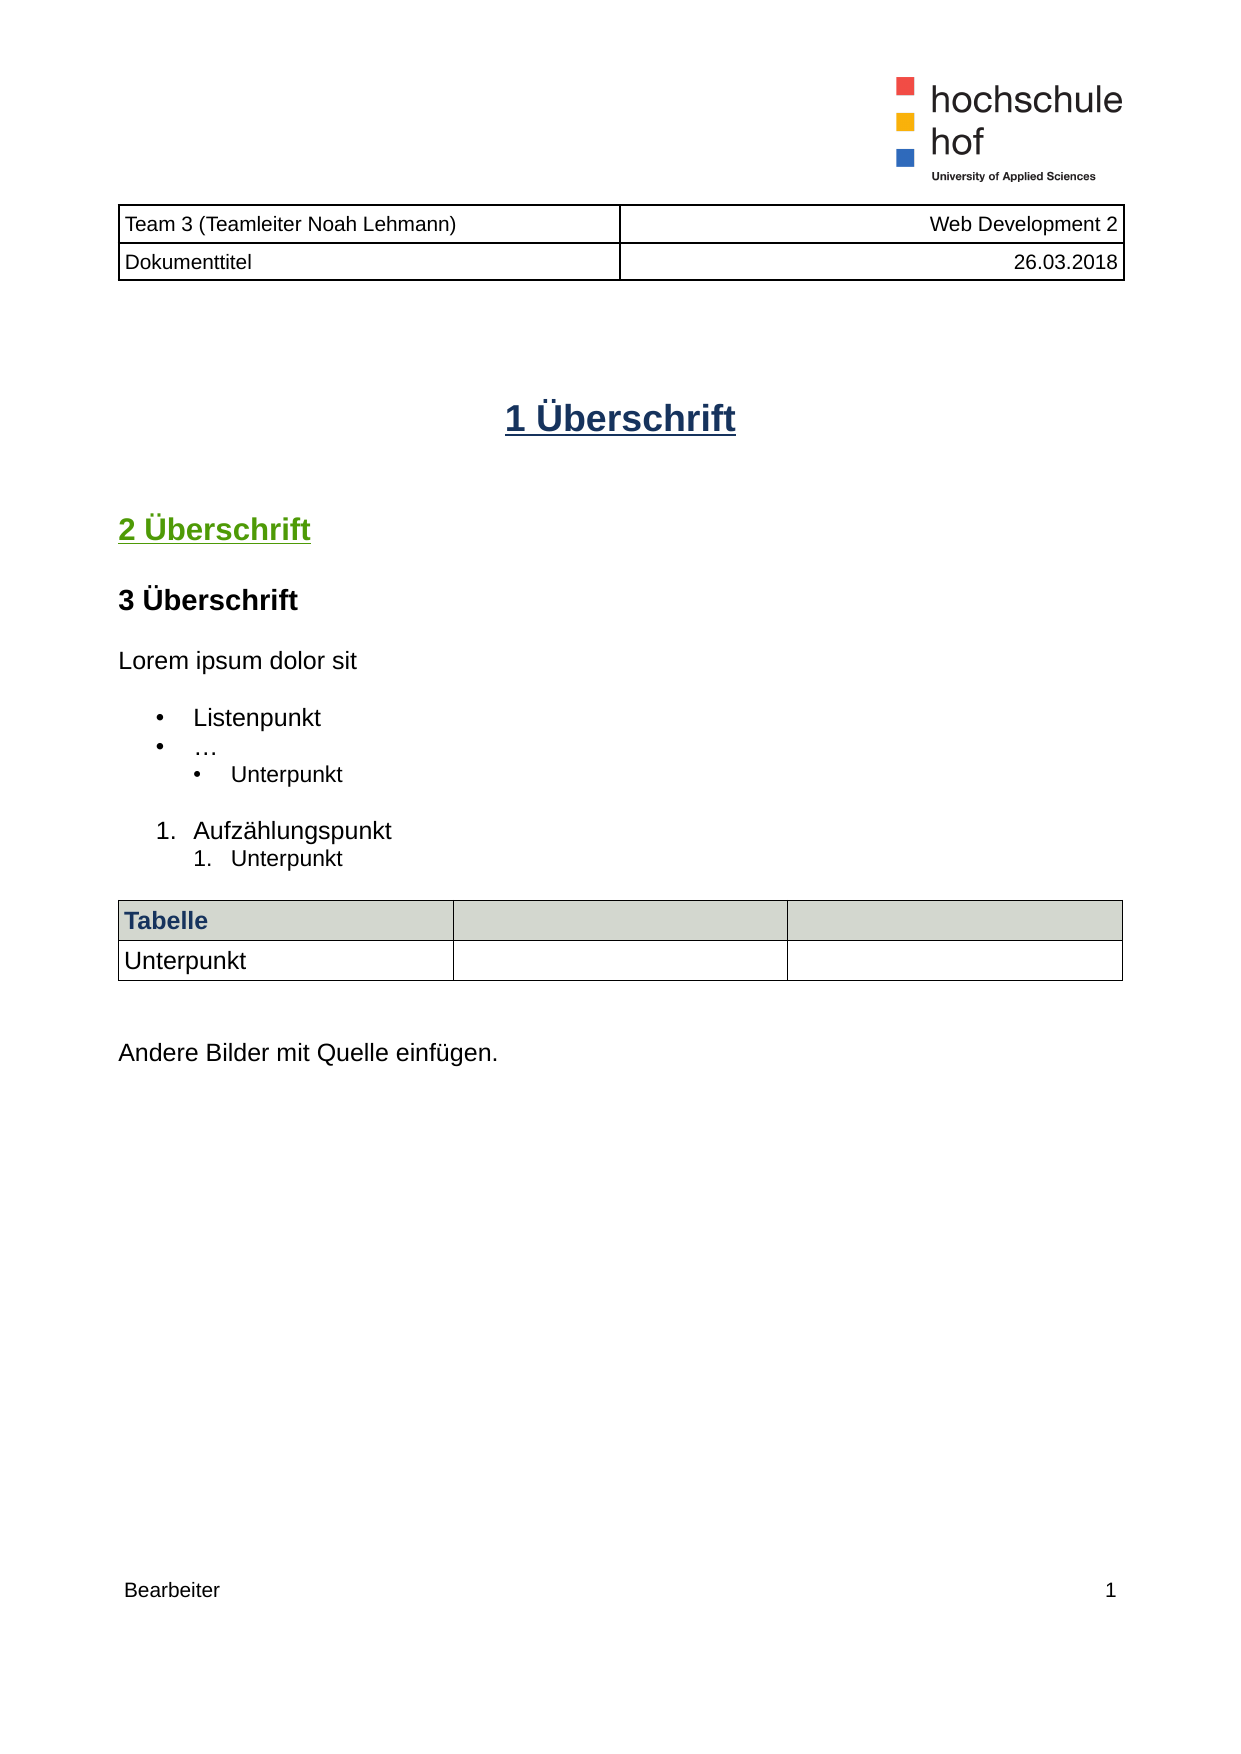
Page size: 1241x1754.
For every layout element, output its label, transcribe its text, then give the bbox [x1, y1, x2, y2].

text Lorem ipsum dolor sit [118, 646, 1122, 674]
table_header [454, 901, 787, 940]
table_cell Unterpunkt [119, 941, 453, 980]
list Unterpunkt [193, 845, 1122, 871]
text 3 Überschrift [118, 583, 1122, 617]
table_header Tabelle [119, 901, 453, 940]
table_header [788, 901, 1122, 940]
list Aufzählungspunkt [156, 816, 1122, 845]
text 2 Überschrift [118, 511, 1122, 547]
picture [896, 77, 1122, 182]
text 1 Überschrift [118, 396, 1122, 439]
table_cell [454, 941, 787, 980]
list Unterpunkt [193, 761, 1122, 787]
list … [156, 732, 1122, 761]
list Listenpunkt [156, 703, 1122, 732]
table_cell [788, 941, 1122, 980]
text Andere Bilder mit Quelle einfügen. [118, 1038, 1122, 1067]
